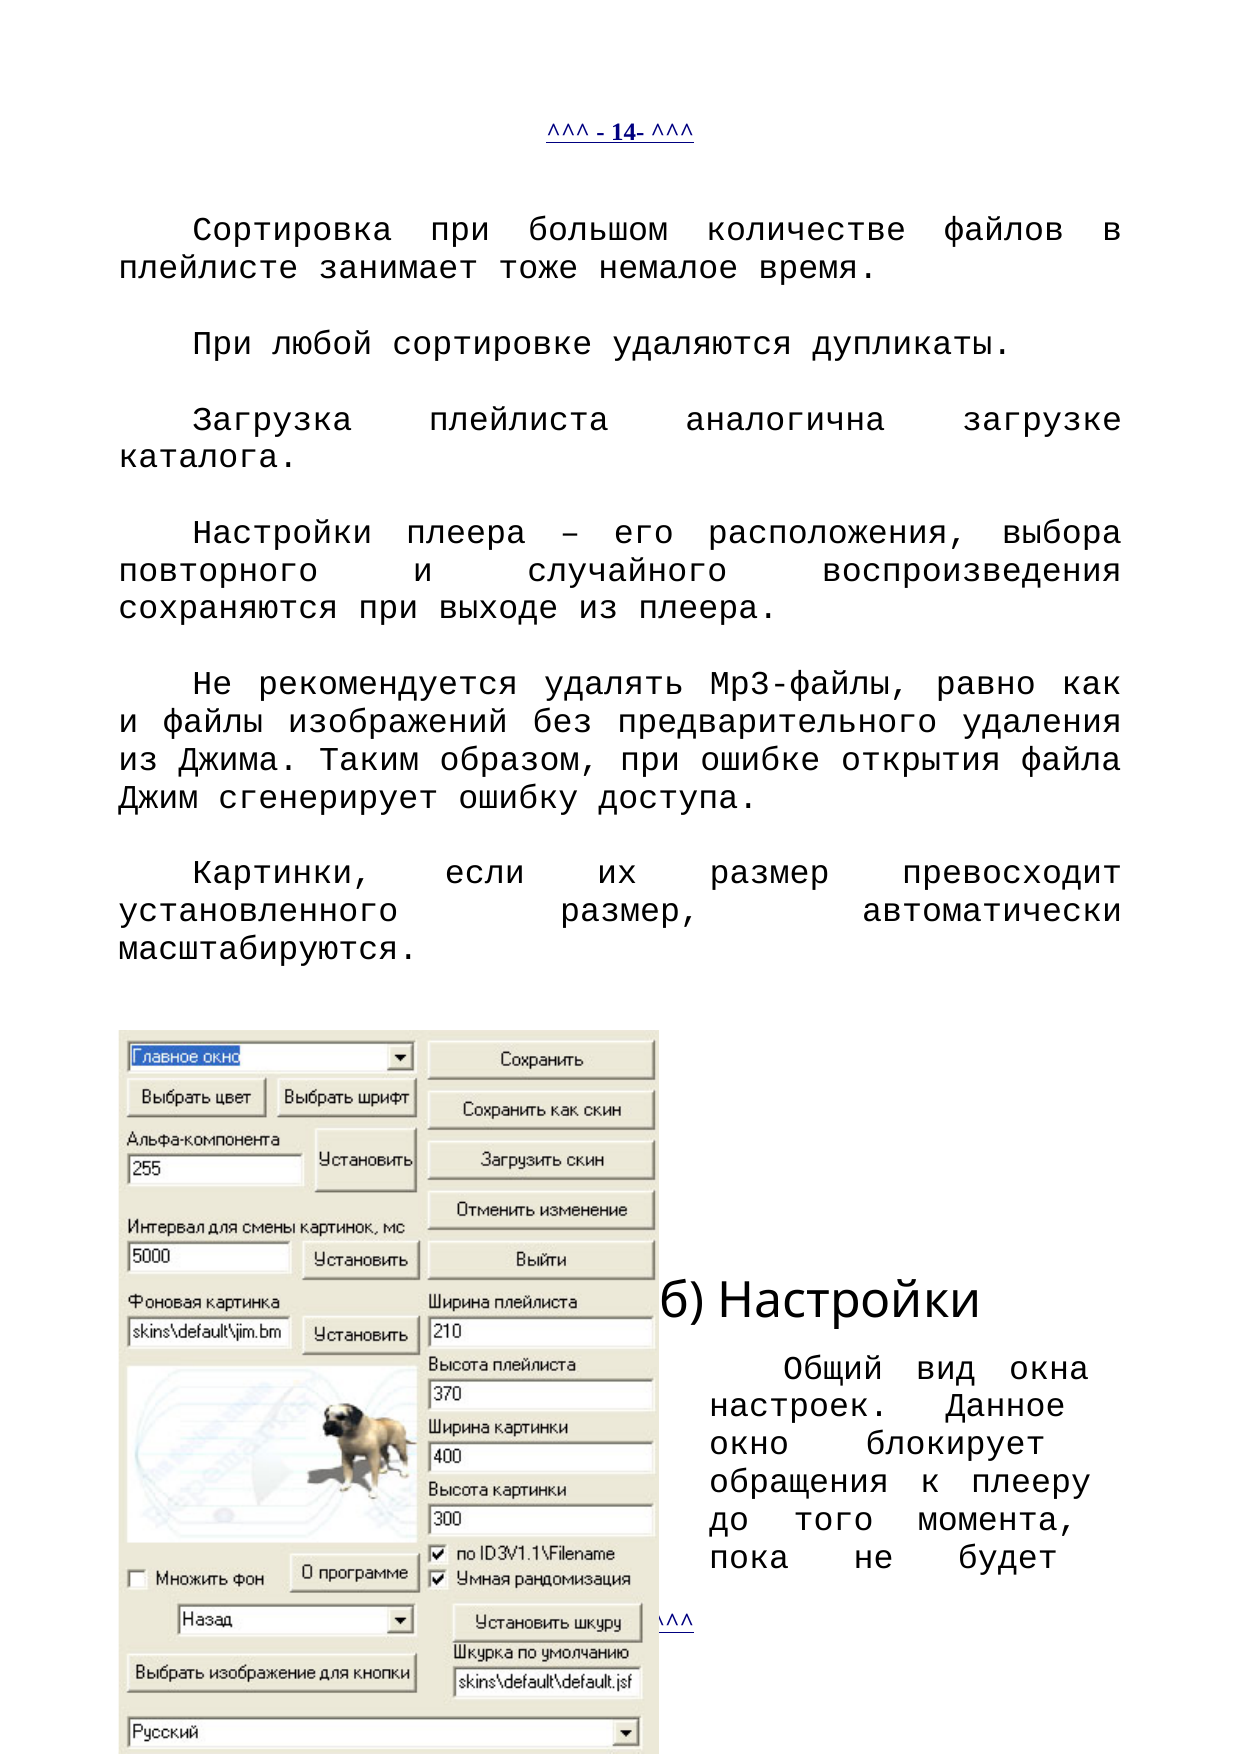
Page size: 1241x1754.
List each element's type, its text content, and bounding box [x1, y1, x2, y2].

text Настройки плеера – его расположения, выбора повторного и случайного воспроизведения сохраняются при выходе из плеера. [118, 516, 1122, 629]
text Сортировка при большом количестве файлов в плейлисте занимает тоже немалое время. [118, 213, 1122, 289]
text Картинки, если их размер превосходит установленного размер, автоматически масштабируются. [118, 856, 1122, 969]
text Общий вид окна настроек. Данное окно блокирует обращения к плееру до того момента, пока не будет [659, 1351, 1122, 1578]
text Загрузка плейлиста аналогична загрузке каталога. [118, 402, 1122, 478]
picture [118, 1030, 659, 1754]
text При любой сортировке удаляются дупликаты. [118, 327, 1122, 364]
text б) Настройки [659, 1264, 1122, 1332]
text Не рекомендуется удалять Mp3-файлы, равно как и файлы изображений без предварительного удаления из Джима. Таким образом, при ошибке открытия файла Джим сгенерирует ошибку доступа. [118, 667, 1122, 818]
